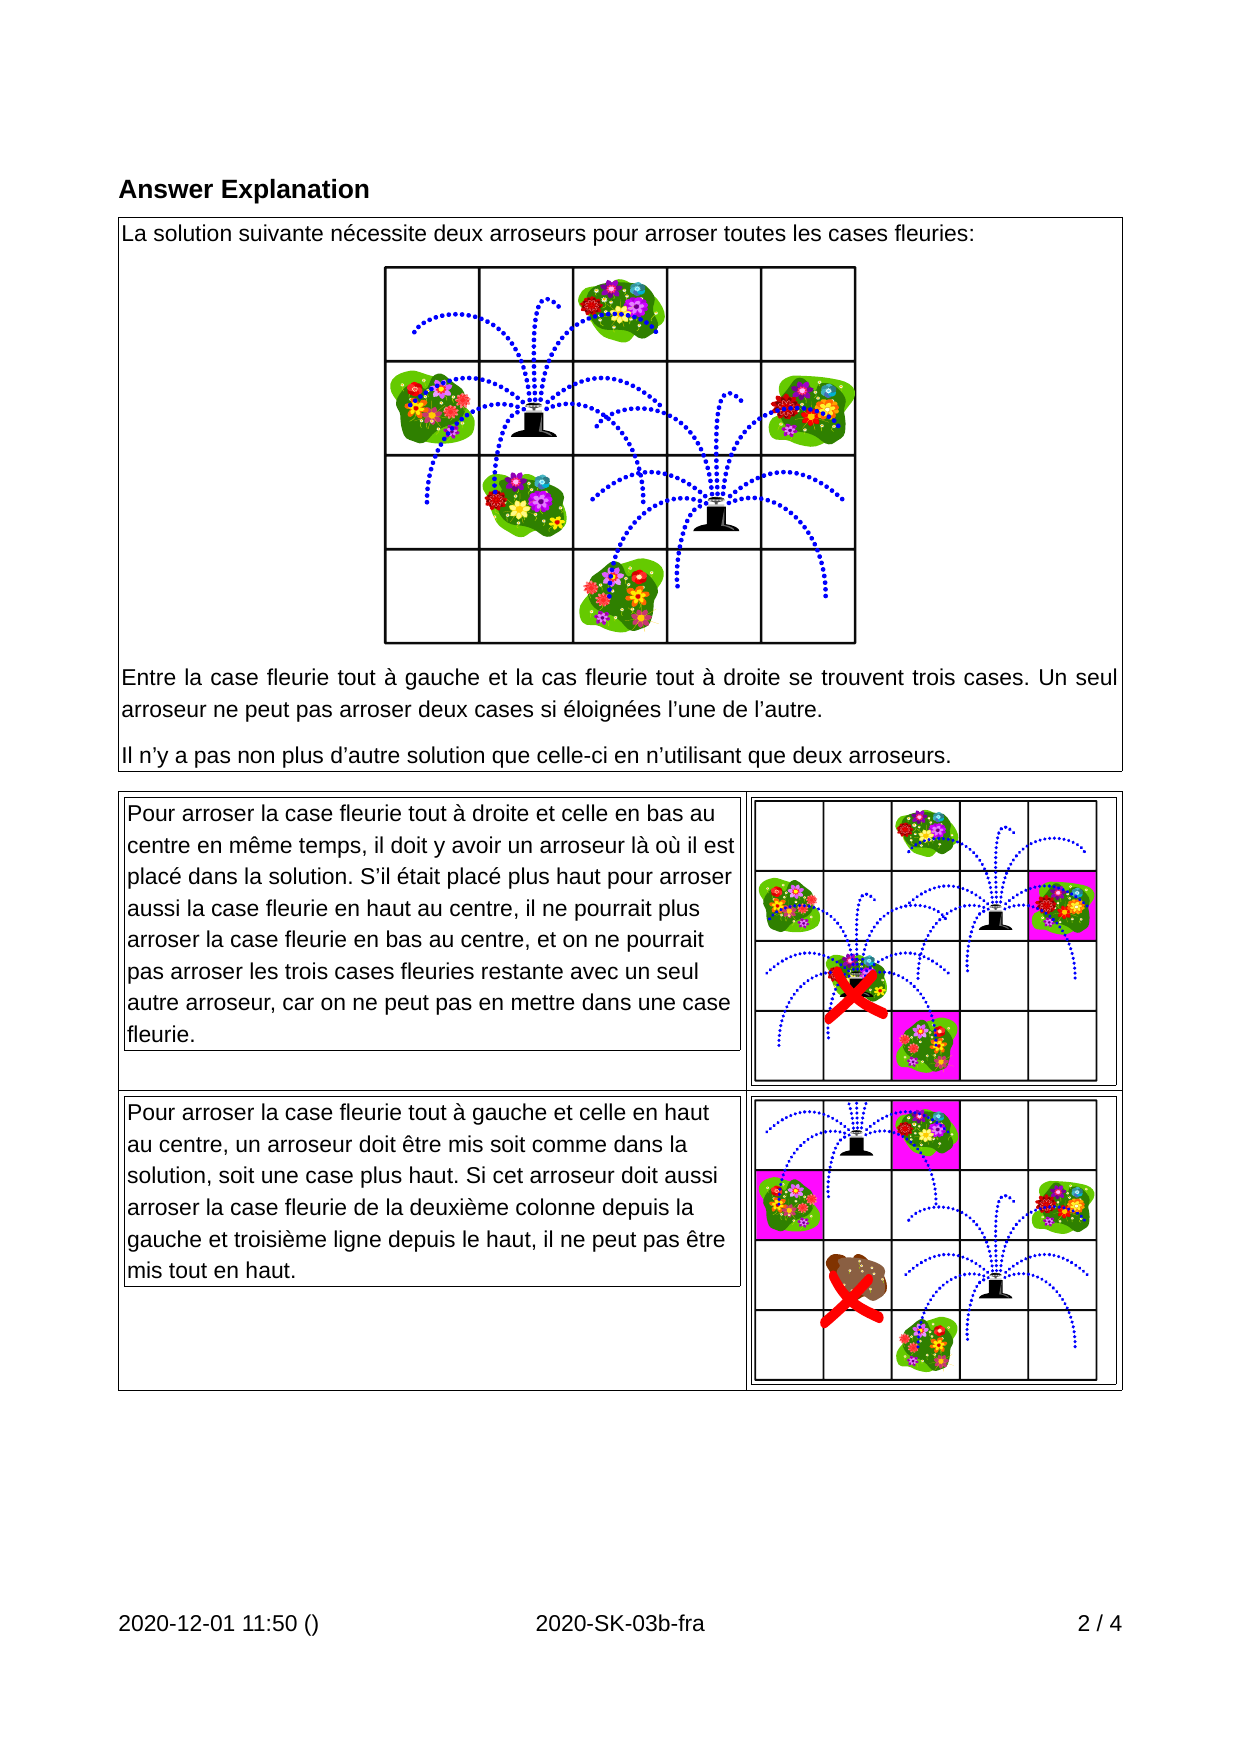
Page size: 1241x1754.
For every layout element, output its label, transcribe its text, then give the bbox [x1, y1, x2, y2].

subtitle Answer Explanation [118, 174, 1122, 204]
table_cell Pour arroser la case fleurie tout à gauche et celle en haut au centre, un arroseur doit être mis soit comme dans la solution, soit une case plus haut. Si cet arroseur doit aussi arroser la case fleurie de la deuxième colonne depuis la gauche et troisième ligne depuis le haut, il ne peut pas être mis tout en haut. [119, 1091, 746, 1390]
text Il n’y a pas non plus d’autre solution que celle-ci en n’utilisant que deux arroseurs. [119, 739, 1122, 771]
text La solution suivante nécessite deux arroseurs pour arroser toutes les cases fleuries: [119, 218, 1122, 246]
table_header Pour arroser la case fleurie tout à droite et celle en bas au centre en même temps, il doit y avoir un arroseur là où il est placé dans la solution. S’il était placé plus haut pour arroser aussi la case fleurie en haut au centre, il ne pourrait plus arroser la case fleurie en bas au centre, et on ne pourrait pas arroser les trois cases fleuries restante avec un seul autre arroseur, car on ne peut pas en mettre dans une case fleurie. [119, 792, 746, 1090]
text Entre la case fleurie tout à gauche et la cas fleurie tout à droite se trouvent trois cases. Un seul arroseur ne peut pas arroser deux cases si éloignées l’une de l’autre. [119, 661, 1122, 722]
table_cell [747, 1091, 1122, 1390]
table_header [747, 792, 1122, 1090]
